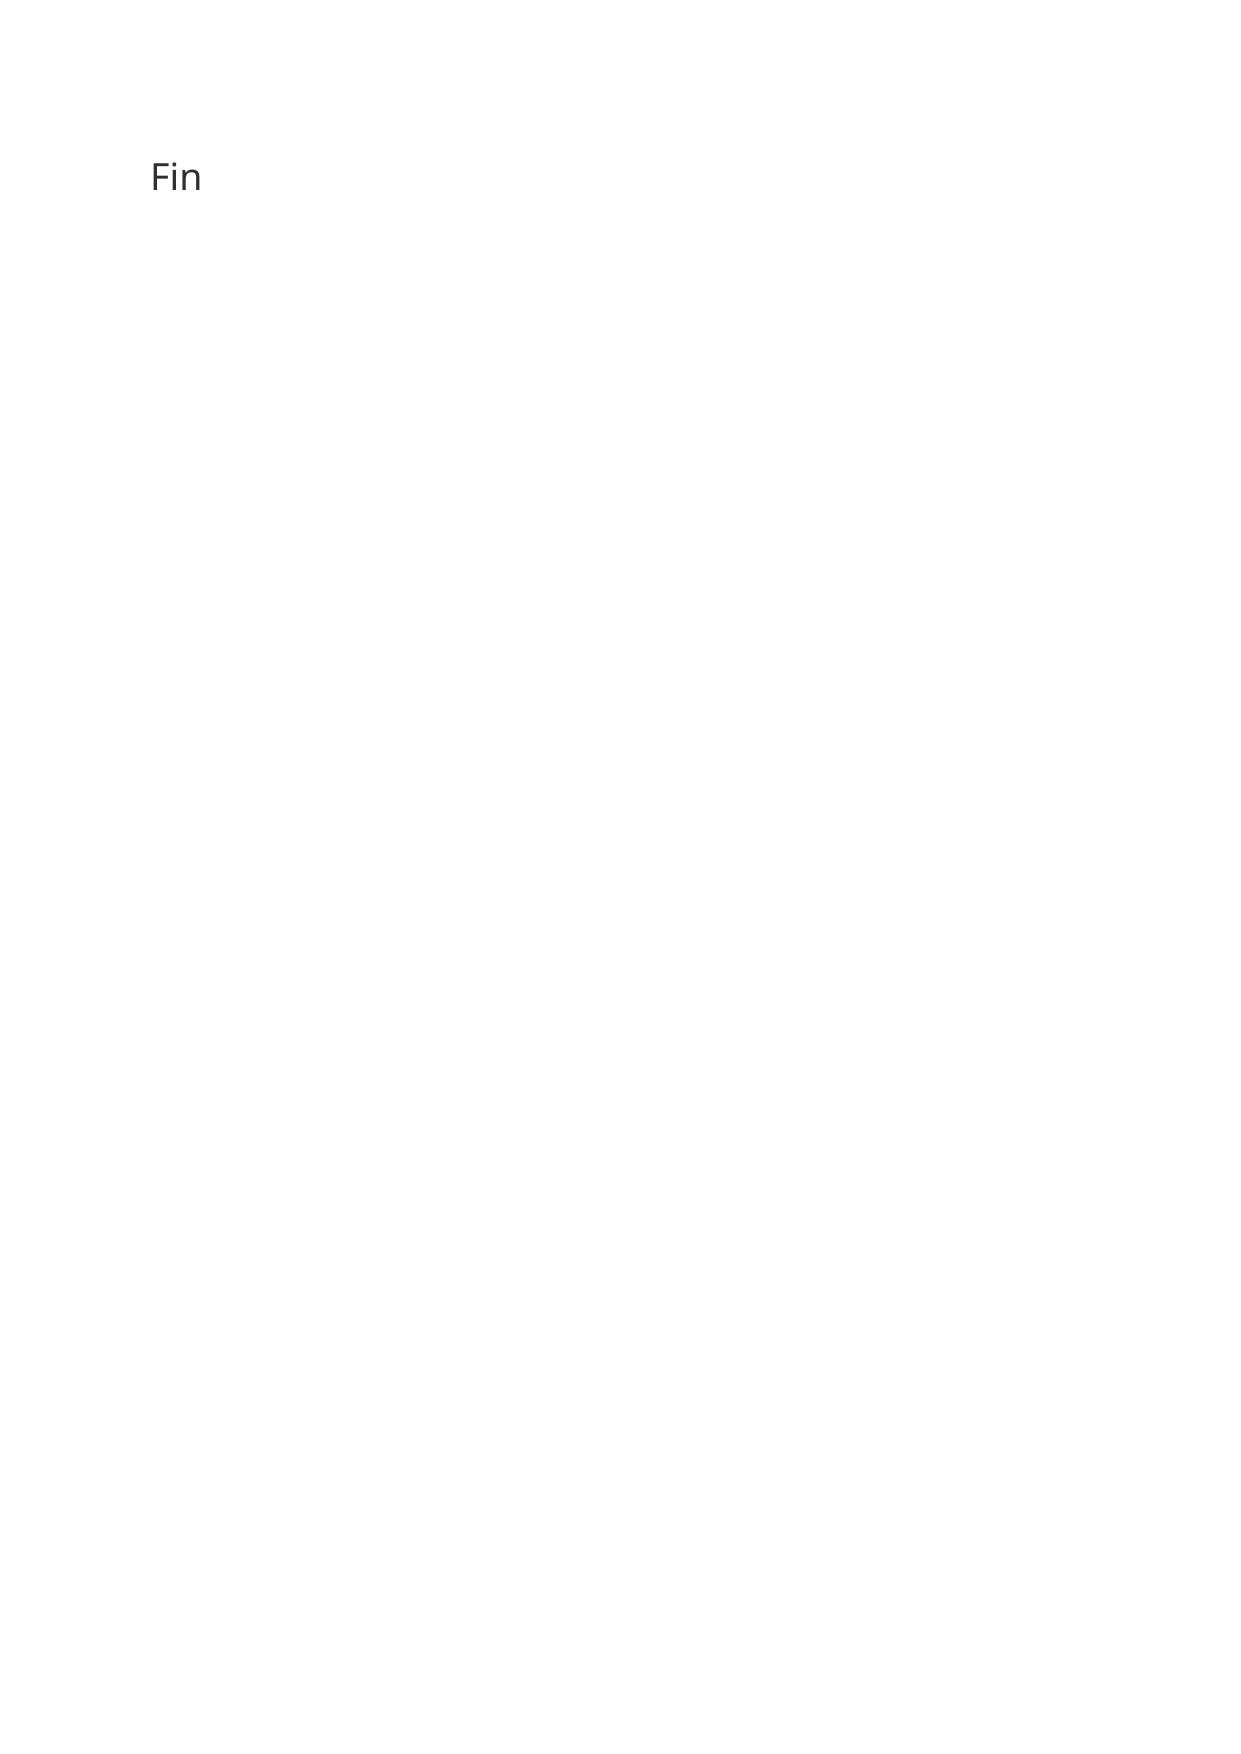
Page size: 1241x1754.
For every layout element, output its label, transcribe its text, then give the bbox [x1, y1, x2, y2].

text Fin [150, 150, 1090, 201]
